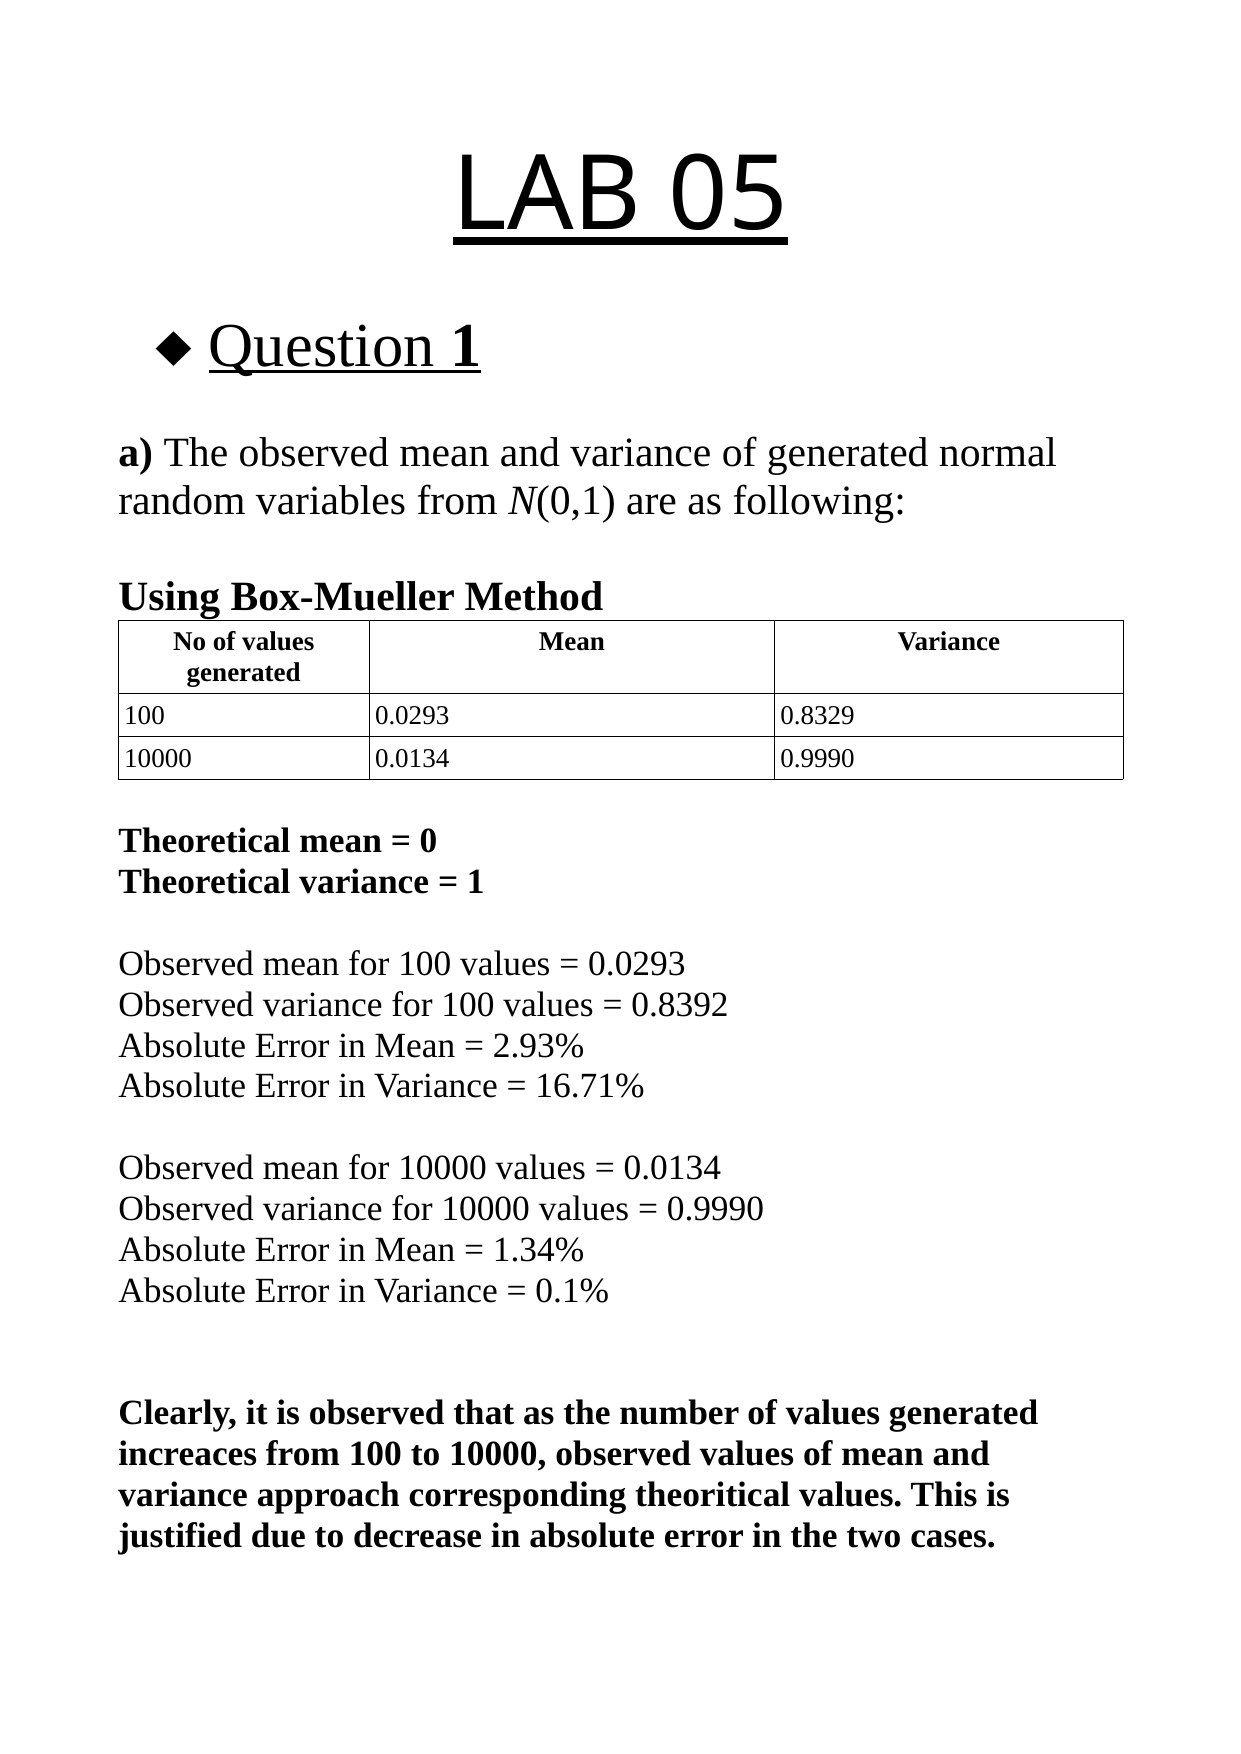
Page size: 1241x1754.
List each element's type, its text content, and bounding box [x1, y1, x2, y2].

text Using Box-Mueller Method [118, 572, 1122, 619]
text Absolute Error in Variance = 0.1% [118, 1269, 1122, 1310]
list Question 1 [156, 308, 1122, 380]
text Theoretical mean = 0 [118, 820, 1122, 861]
text Observed variance for 10000 values = 0.9990 [118, 1187, 1122, 1228]
text Absolute Error in Variance = 16.71% [118, 1065, 1122, 1106]
text Observed mean for 10000 values = 0.0134 [118, 1146, 1122, 1187]
table_header No of values generated [119, 621, 369, 693]
text LAB 05 [118, 118, 1122, 260]
table_cell 10000 [119, 737, 369, 779]
table_cell 0.0134 [370, 737, 774, 779]
text a) The observed mean and variance of generated normal random variables from N(0,1) are as following: [118, 428, 1122, 524]
text Absolute Error in Mean = 1.34% [118, 1228, 1122, 1269]
table_header Variance [775, 621, 1123, 693]
text Clearly, it is observed that as the number of values generated increaces from 100 to 10000, observed values of mean and variance approach corresponding theoritical values. This is justified due to decrease in absolute error in the two cases. [118, 1391, 1122, 1555]
text Theoretical variance = 1 [118, 861, 1122, 901]
table_cell 0.0293 [370, 694, 774, 736]
table_cell 100 [119, 694, 369, 736]
table_cell 0.9990 [775, 737, 1123, 779]
text Observed mean for 100 values = 0.0293 [118, 942, 1122, 983]
table_cell 0.8329 [775, 694, 1123, 736]
table_header Mean [370, 621, 774, 693]
text Absolute Error in Mean = 2.93% [118, 1024, 1122, 1065]
text Observed variance for 100 values = 0.8392 [118, 983, 1122, 1024]
